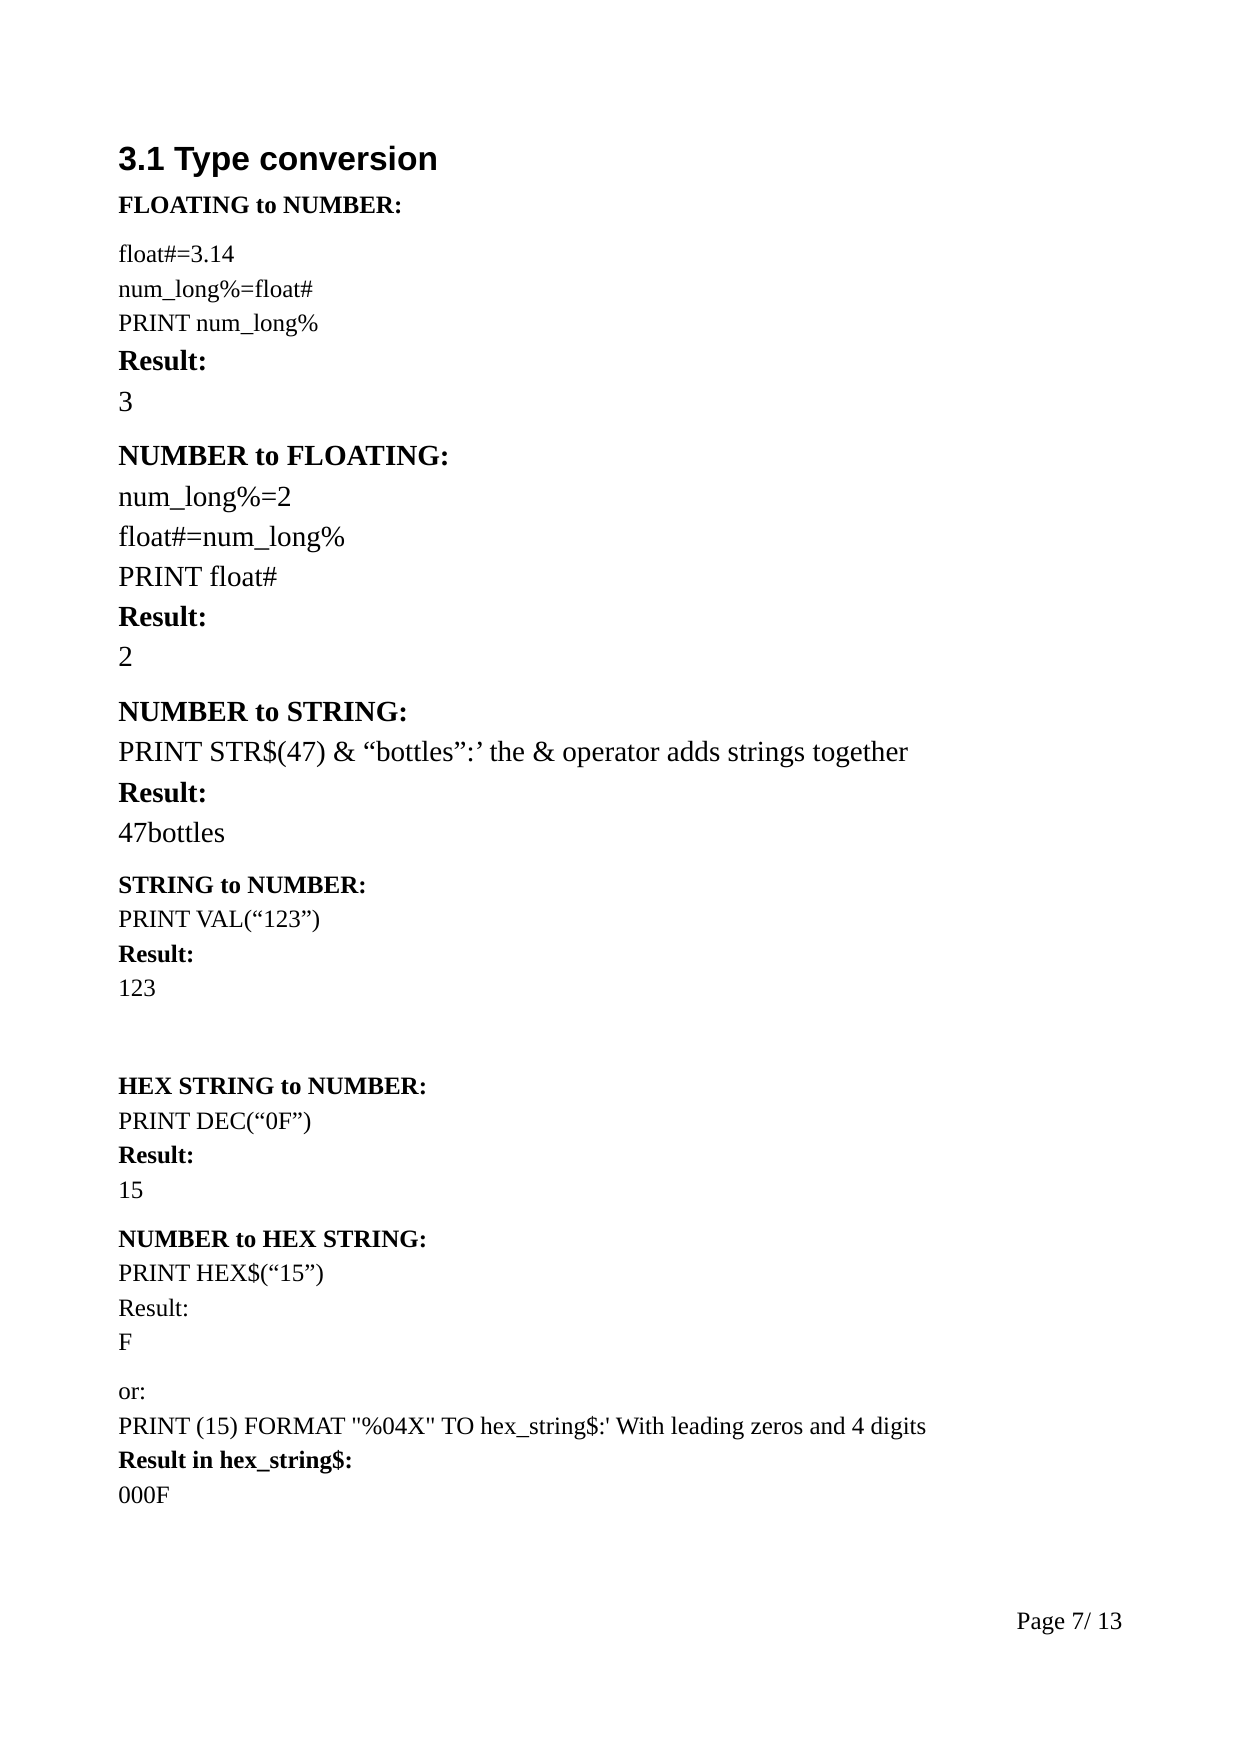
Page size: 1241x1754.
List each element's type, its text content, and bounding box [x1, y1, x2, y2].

text float#=3.14 num_long%=float# PRINT num_long% Result: 3 [118, 239, 1122, 417]
text NUMBER to FLOATING: num_long%=2 float#=num_long% PRINT float# Result: 2 [118, 438, 1122, 673]
subtitle 3.1 Type conversion [118, 139, 1122, 178]
text or: PRINT (15) FORMAT "%04X" TO hex_string$:' With leading zeros and 4 digits Result in hex_string$: 000F [118, 1376, 1122, 1508]
text NUMBER to HEX STRING: PRINT HEX$(“15”) Result: F [118, 1224, 1122, 1356]
text HEX STRING to NUMBER: PRINT DEC(“0F”) Result: 15 [118, 1071, 1122, 1203]
text FLOATING to NUMBER: [118, 190, 1122, 219]
text NUMBER to STRING: PRINT STR$(47) & “bottles”:’ the & operator adds strings together Result: 47bottles [118, 694, 1122, 848]
text STRING to NUMBER: PRINT VAL(“123”) Result: 123 [118, 870, 1122, 1002]
